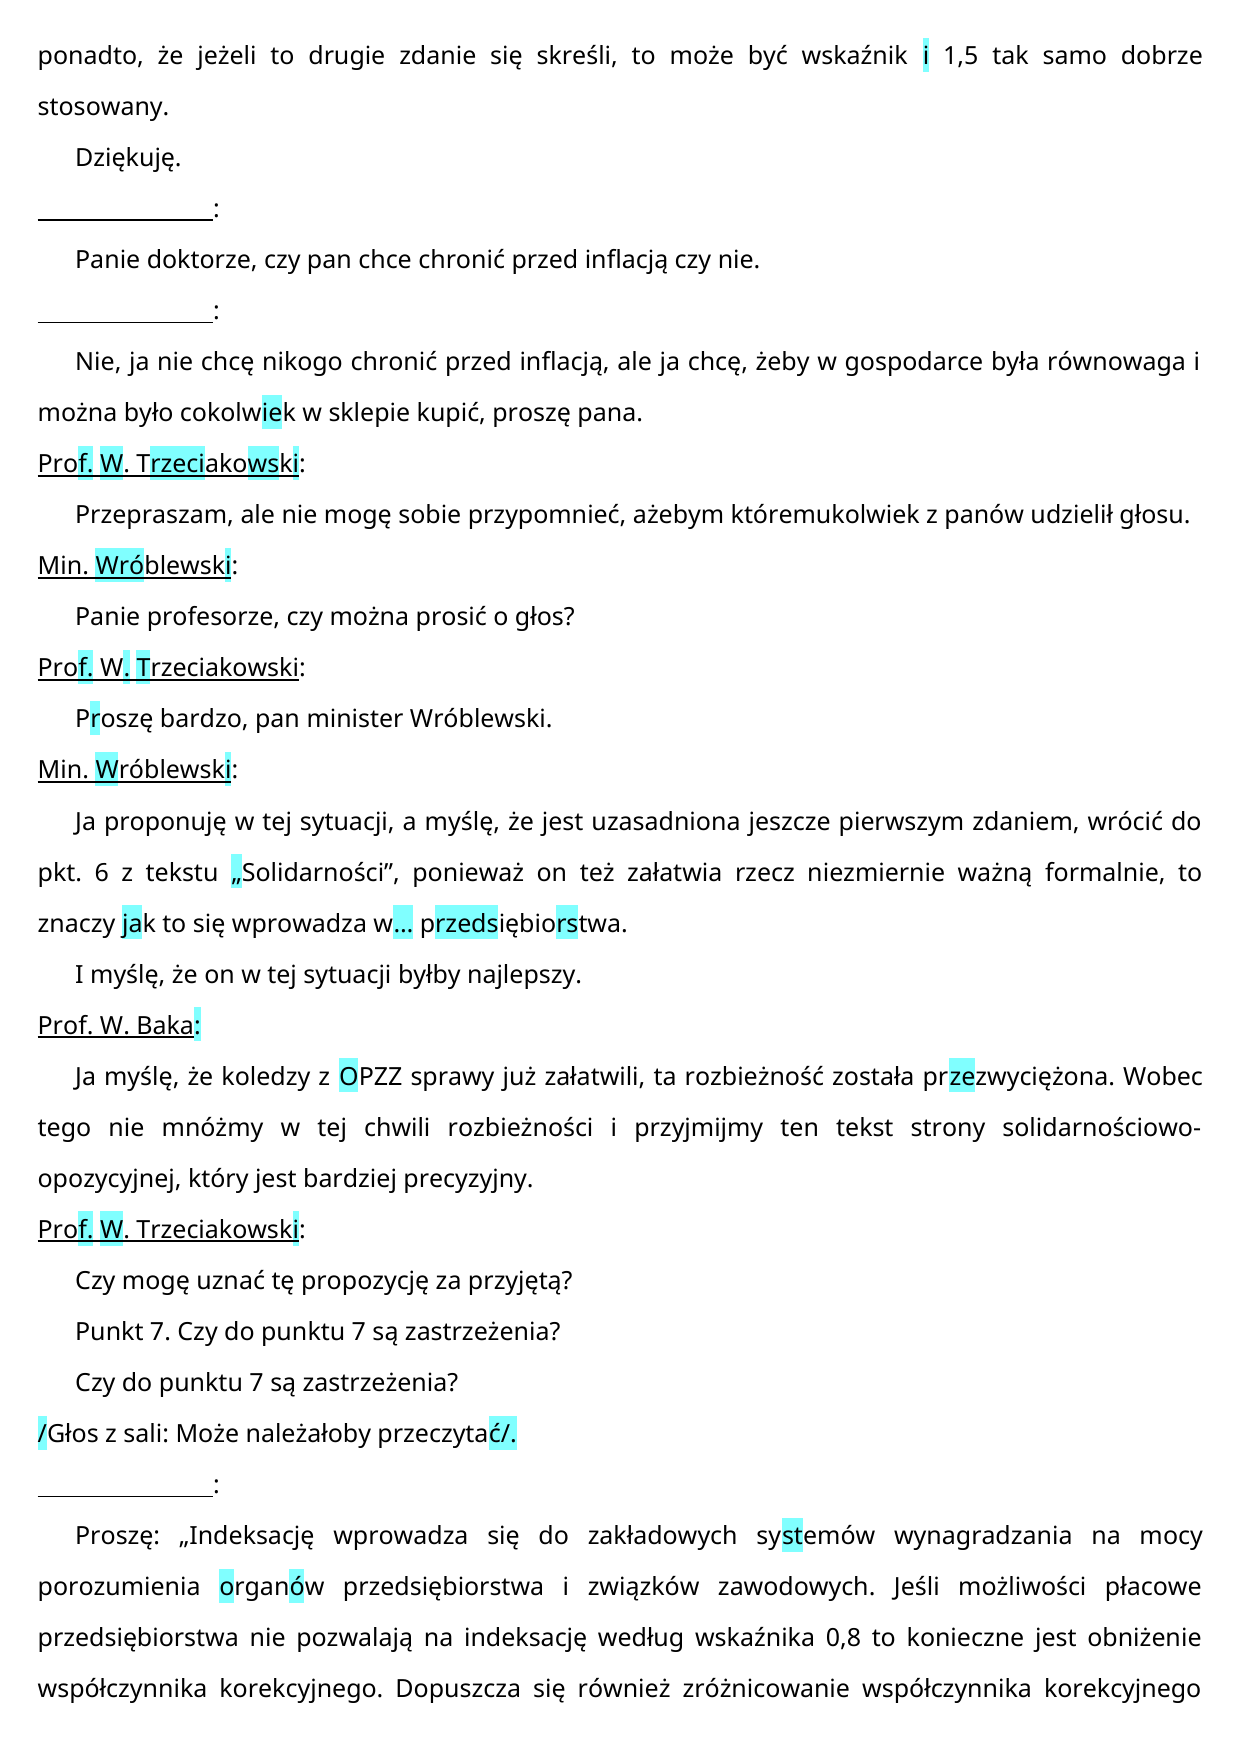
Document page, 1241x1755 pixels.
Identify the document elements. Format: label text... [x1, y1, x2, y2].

text Ja proponuję w tej sytuacji, a myślę, że jest uzasadniona jeszcze pierwszym zdaniem, wrócić do pkt. 6 z tekstu „Solidarności”, ponieważ on też załatwia rzecz niezmiernie ważną formalnie, to znaczy jak to się wprowadza w… przedsiębiorstwa. [37, 803, 1203, 939]
text Min. Wróblewski: [37, 548, 1203, 582]
text /Głos z sali: Może należałoby przeczytać/. [37, 1416, 1203, 1450]
text Prof. W. Trzeciakowski: [37, 1211, 1203, 1246]
text : [37, 293, 1203, 327]
text Panie doktorze, czy pan chce chronić przed inflacją czy nie. [37, 242, 1203, 276]
text : [37, 1467, 1203, 1501]
text Dziękuję. [37, 139, 1203, 174]
text Czy mogę uznać tę propozycję za przyjętą? [37, 1262, 1203, 1297]
text Przepraszam, ale nie mogę sobie przypomnieć, ażebym któremukolwiek z panów udzielił głosu. [37, 497, 1203, 531]
text Min. Wróblewski: [37, 752, 1203, 786]
text Nie, ja nie chcę nikogo chronić przed inflacją, ale ja chcę, żeby w gospodarce była równowaga i można było cokolwiek w sklepie kupić, proszę pana. [37, 344, 1203, 429]
text Proszę: „Indeksację wprowadza się do zakładowych systemów wynagradzania na mocy porozumienia organów przedsiębiorstwa i związków zawodowych. Jeśli możliwości płacowe przedsiębiorstwa nie pozwalają na indeksację według wskaźnika 0,8 to konieczne jest obniżenie współczynnika korekcyjnego. Dopuszcza się również zróżnicowanie współczynnika korekcyjnego [37, 1518, 1203, 1705]
text Panie profesorze, czy można prosić o głos? [37, 599, 1203, 633]
text Proszę bardzo, pan minister Wróblewski. [37, 701, 1203, 735]
text ponadto, że jeżeli to drugie zdanie się skreśli, to może być wskaźnik i 1,5 tak samo dobrze stosowany. [37, 37, 1203, 123]
text Prof. W. Baka: [37, 1007, 1203, 1041]
text I myślę, że on w tej sytuacji byłby najlepszy. [37, 956, 1203, 990]
text Czy do punktu 7 są zastrzeżenia? [37, 1364, 1203, 1399]
text Prof. W. Trzeciakowski: [37, 650, 1203, 684]
text Ja myślę, że koledzy z OPZZ sprawy już załatwili, ta rozbieżność została przezwyciężona. Wobec tego nie mnóżmy w tej chwili rozbieżności i przyjmijmy ten tekst strony solidarnościowo-opozycyjnej, który jest bardziej precyzyjny. [37, 1058, 1203, 1194]
text Prof. W. Trzeciakowski: [37, 446, 1203, 480]
text Punkt 7. Czy do punktu 7 są zastrzeżenia? [37, 1313, 1203, 1348]
text : [37, 191, 1203, 225]
